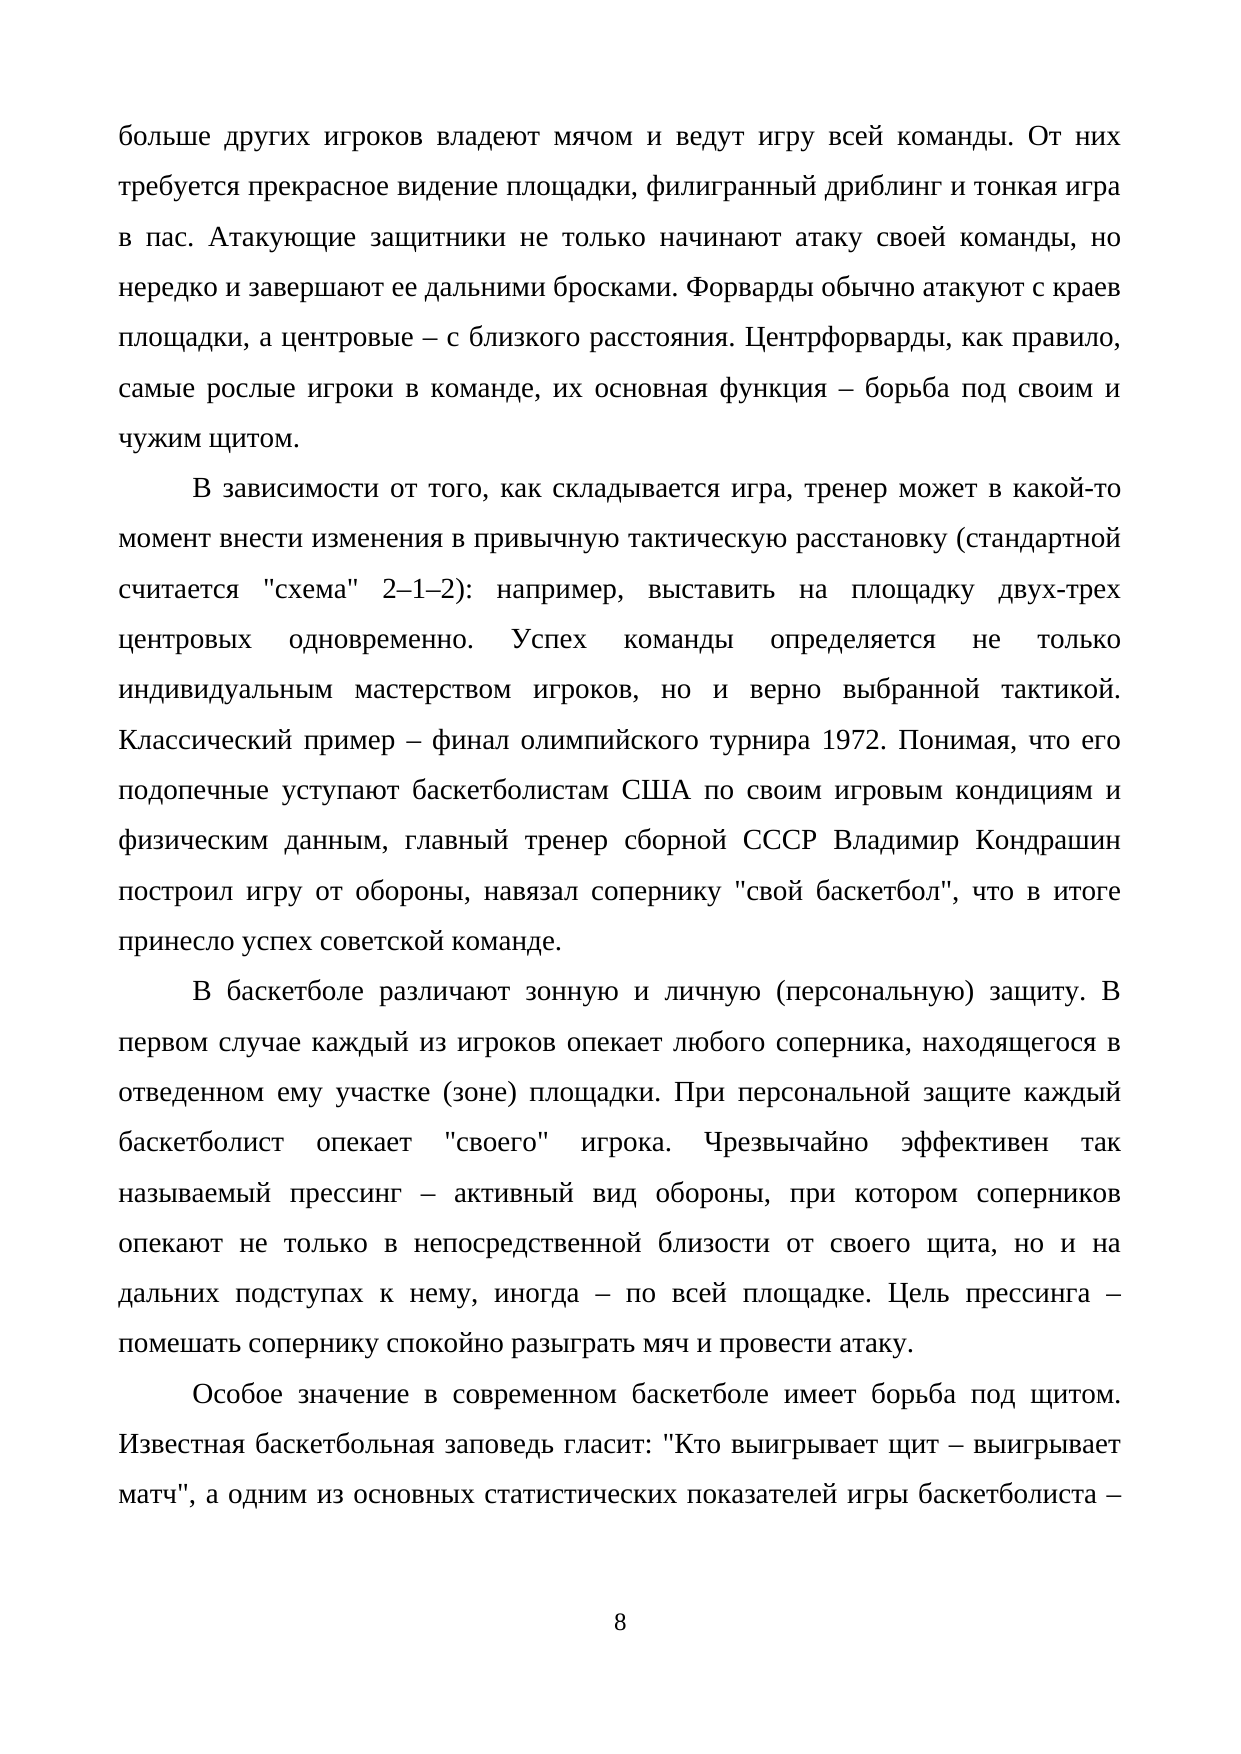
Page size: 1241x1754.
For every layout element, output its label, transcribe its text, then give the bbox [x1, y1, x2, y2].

text Особое значение в современном баскетболе имеет борьба под щитом. Известная баскетбольная заповедь гласит: "Кто выигрывает щит – выигрывает матч", а одним из основных статистических показателей игры баскетболиста – [118, 1376, 1122, 1510]
text В зависимости от того, как складывается игра, тренер может в какой-то момент внести изменения в привычную тактическую расстановку (стандартной считается "схема" 2–1–2): например, выставить на площадку двух-трех центровых одновременно. Успех команды определяется не только индивидуальным мастерством игроков, но и верно выбранной тактикой. Классический пример – финал олимпийского турнира 1972. Понимая, что его подопечные уступают баскетболистам США по своим игровым кондициям и физическим данным, главный тренер сборной СССР Владимир Кондрашин построил игру от обороны, навязал сопернику "свой баскетбол", что в итоге принесло успех советской команде. [118, 470, 1122, 957]
text В баскетболе различают зонную и личную (персональную) защиту. В первом случае каждый из игроков опекает любого соперника, находящегося в отведенном ему участке (зоне) площадки. При персональной защите каждый баскетболист опекает "своего" игрока. Чрезвычайно эффективен так называемый прессинг – активный вид обороны, при котором соперников опекают не только в непосредственной близости от своего щита, но и на дальних подступах к нему, иногда – по всей площадке. Цель прессинга – помешать сопернику спокойно разыграть мяч и провести атаку. [118, 973, 1122, 1359]
text больше других игроков владеют мячом и ведут игру всей команды. От них требуется прекрасное видение площадки, филигранный дриблинг и тонкая игра в пас. Атакующие защитники не только начинают атаку своей команды, но нередко и завершают ее дальними бросками. Форварды обычно атакуют с краев площадки, а центровые – с близкого расстояния. Центрфорварды, как правило, самые рослые игроки в команде, их основная функция – борьба под своим и чужим щитом. [118, 118, 1122, 453]
